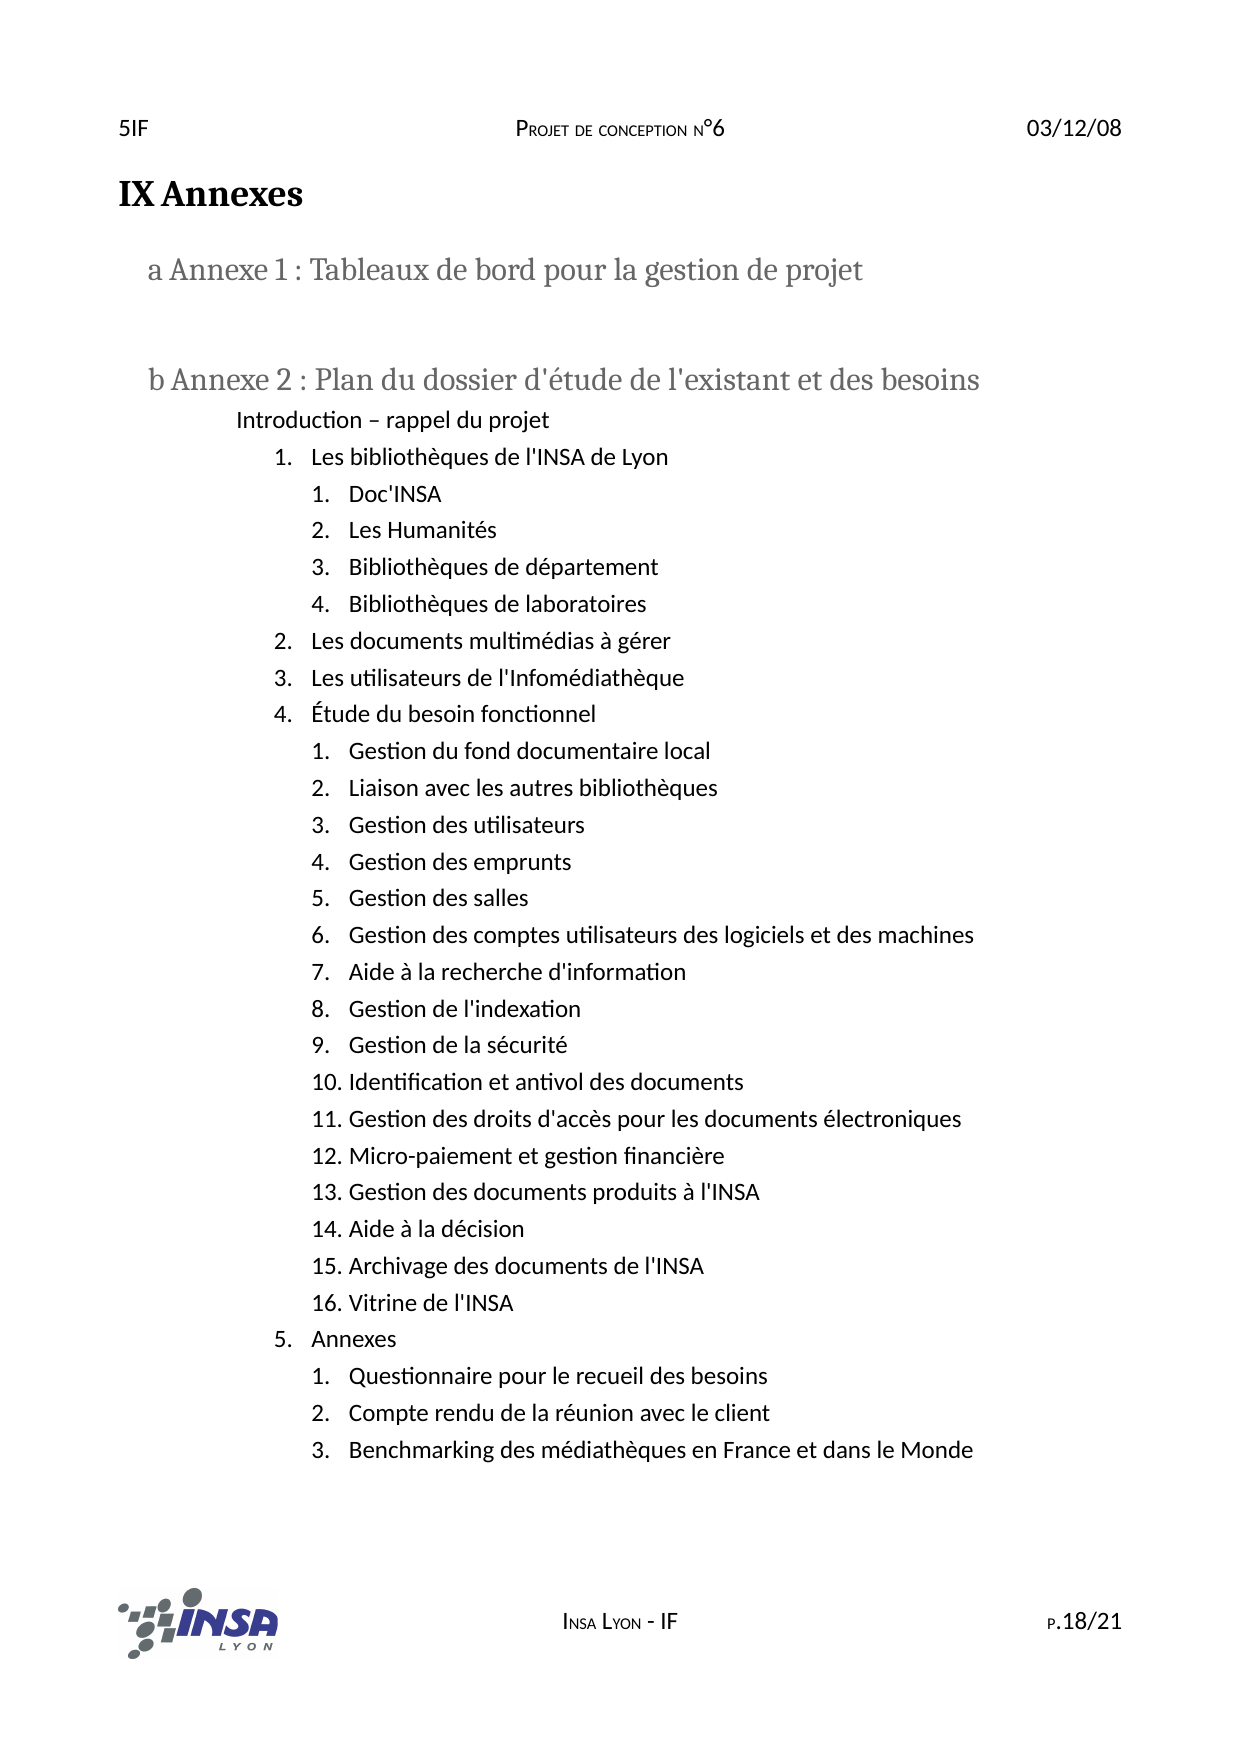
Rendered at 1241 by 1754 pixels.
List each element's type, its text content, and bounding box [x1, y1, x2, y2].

list Gestion des emprunts [252, 851, 1122, 876]
list Gestion des salles [252, 888, 1122, 913]
picture [118, 1588, 278, 1659]
list Benchmarking des médiathèques en France et dans le Monde [252, 1439, 1122, 1464]
list Étude du besoin fonctionnel [215, 704, 1122, 729]
list Les bibliothèques de l'INSA de Lyon [215, 447, 1122, 472]
list Bibliothèques de département [252, 557, 1122, 582]
list Gestion du fond documentaire local [252, 741, 1122, 766]
list Gestion des documents produits à l'INSA [252, 1182, 1122, 1207]
subtitle Annexe 2 : Plan du dossier d'étude de l'existant et des besoins [118, 361, 1122, 398]
text Introduction – rappel du projet [177, 410, 1122, 435]
list Micro-paiement et gestion financière [252, 1145, 1122, 1170]
list Aide à la recherche d'information [252, 961, 1122, 986]
list Gestion de la sécurité [252, 1035, 1122, 1060]
list Doc'INSA [252, 483, 1122, 508]
subtitle Annexe 1 : Tableaux de bord pour la gestion de projet [118, 251, 1122, 288]
list Identification et antivol des documents [252, 1072, 1122, 1097]
list Archivage des documents de l'INSA [252, 1256, 1122, 1281]
list Questionnaire pour le recueil des besoins [252, 1366, 1122, 1391]
list Liaison avec les autres bibliothèques [252, 778, 1122, 803]
list Gestion des comptes utilisateurs des logiciels et des machines [252, 925, 1122, 950]
subtitle Annexes [118, 173, 1122, 216]
list Vitrine de l'INSA [252, 1292, 1122, 1317]
list Les documents multimédias à gérer [215, 631, 1122, 656]
list Compte rendu de la réunion avec le client [252, 1403, 1122, 1428]
list Gestion de l'indexation [252, 998, 1122, 1023]
list Bibliothèques de laboratoires [252, 594, 1122, 619]
list Gestion des droits d'accès pour les documents électroniques [252, 1108, 1122, 1133]
list Annexes [215, 1329, 1122, 1354]
list Aide à la décision [252, 1219, 1122, 1244]
list Les Humanités [252, 520, 1122, 545]
list Gestion des utilisateurs [252, 814, 1122, 839]
list Les utilisateurs de l'Infomédiathèque [215, 667, 1122, 692]
